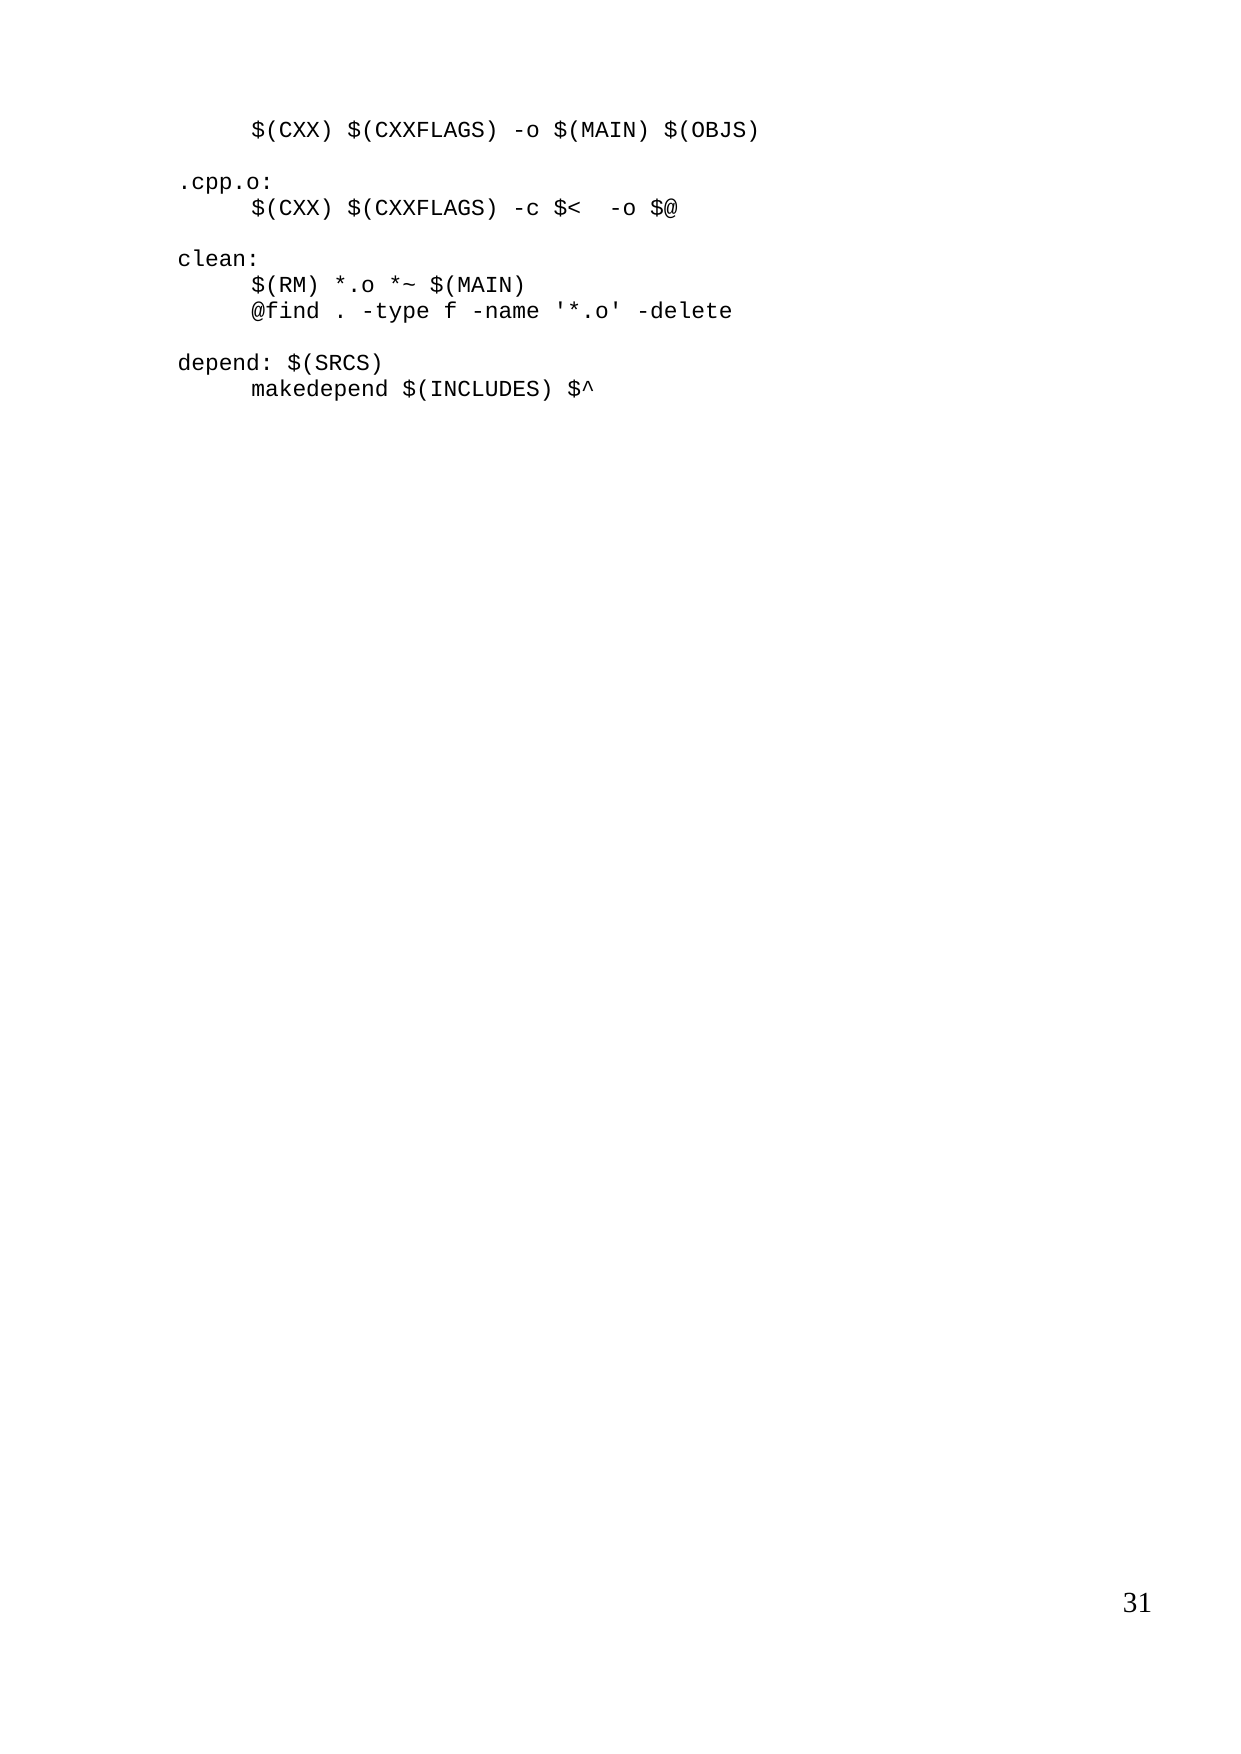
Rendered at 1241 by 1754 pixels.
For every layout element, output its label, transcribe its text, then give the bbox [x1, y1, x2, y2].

text clean: [177, 248, 1152, 274]
text $(CXX) $(CXXFLAGS) -o $(MAIN) $(OBJS) [177, 118, 1152, 144]
text makedepend $(INCLUDES) $^ [177, 377, 1152, 403]
text @find . -type f -name '*.o' -delete [177, 300, 1152, 326]
text .cpp.o: [177, 170, 1152, 196]
text $(CXX) $(CXXFLAGS) -c $< -o $@ [177, 196, 1152, 222]
text $(RM) *.o *~ $(MAIN) [177, 274, 1152, 300]
text depend: $(SRCS) [177, 352, 1152, 377]
